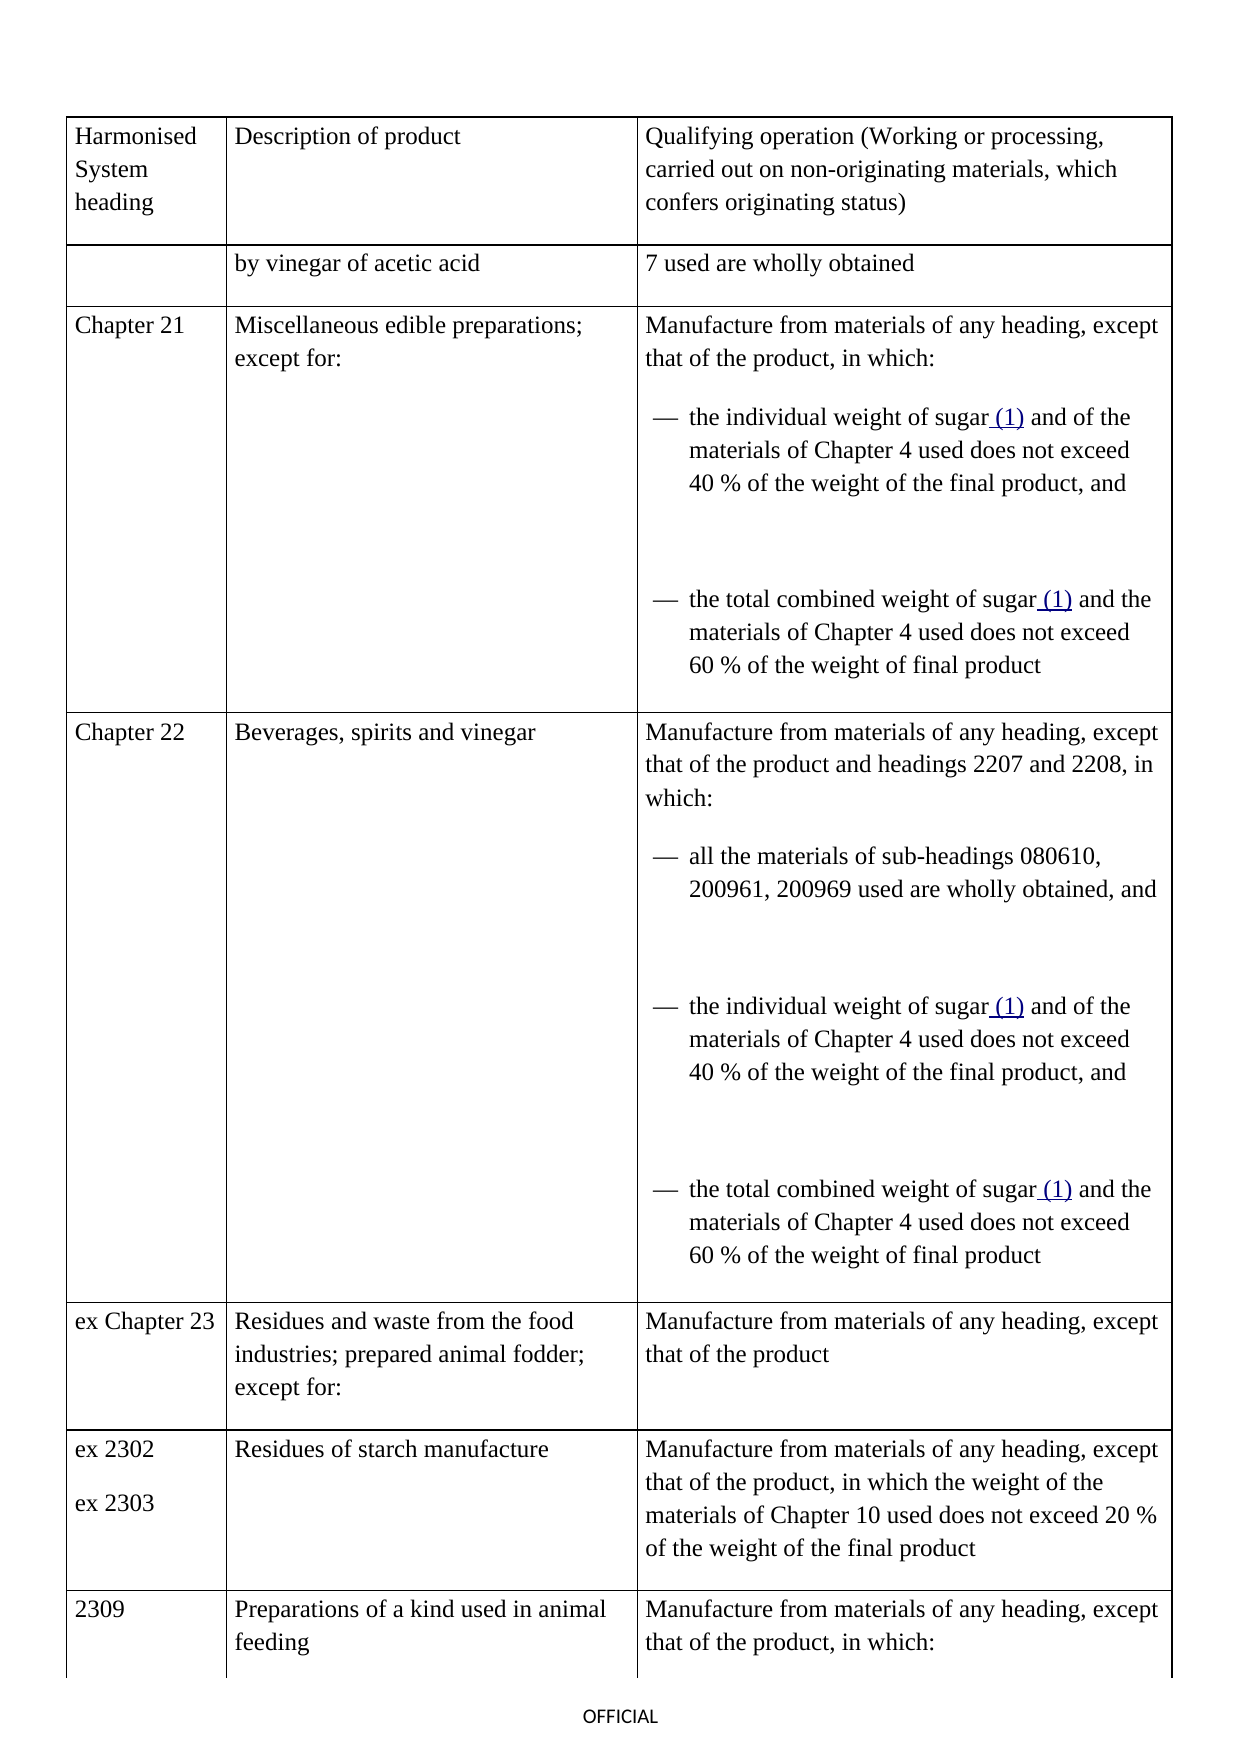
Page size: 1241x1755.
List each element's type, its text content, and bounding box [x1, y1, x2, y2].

table_cell Tomatoes, mushrooms and truffles prepared or preserved otherwise than by vinegar of acetic acid [227, 246, 637, 306]
table_cell ex 2302 ex 2303 [67, 1431, 226, 1590]
table_header the total combined weight of sugar (1) and the materials of Chapter 4 used does not exceed 60 % of the weight of final product [682, 581, 1168, 707]
table_header all the materials of sub-headings 080610, 200961, 200969 used are wholly obtained, and [682, 838, 1168, 931]
table_cell Manufacture from materials of any heading, except that of the product, in which the weight of the materials of Chapter 10 used does not exceed 20 % of the weight of the final product [638, 1431, 1171, 1590]
table_cell Chapter 21 [67, 307, 226, 712]
table_cell Residues of starch manufacture [227, 1431, 637, 1590]
table_cell 2309 [67, 1591, 226, 1678]
table_header — [646, 838, 680, 931]
table_header — [646, 581, 680, 707]
table_cell 7 used are wholly obtained [638, 246, 1171, 306]
table_cell ex Chapter 23 [67, 1303, 226, 1429]
table_header Description of product [227, 118, 637, 244]
table_header the total combined weight of sugar (1) and the materials of Chapter 4 used does not exceed 60 % of the weight of final product [682, 1171, 1168, 1297]
table_cell Residues and waste from the food industries; prepared animal fodder; except for: [227, 1303, 637, 1429]
table_cell Miscellaneous edible preparations; except for: [227, 307, 637, 712]
table_cell Beverages, spirits and vinegar [227, 713, 637, 1301]
table_header Qualifying operation (Working or processing, carried out on non-originating materials, which confers originating status) [638, 118, 1171, 244]
table_cell [67, 246, 226, 306]
table_header Harmonised System heading [67, 118, 226, 244]
table_cell Preparations of a kind used in animal feeding [227, 1591, 637, 1678]
table_cell Manufacture from materials of any heading, except that of the product, in which: [638, 307, 1171, 712]
table_header the individual weight of sugar (1) and of the materials of Chapter 4 used does not exceed 40 % of the weight of the final product, and [682, 399, 1168, 524]
table_cell Manufacture from materials of any heading, except that of the product [638, 1303, 1171, 1429]
table_header — [646, 399, 680, 524]
table_cell Manufacture from materials of any heading, except that of the product, in which: [638, 1591, 1171, 1678]
table_header — [646, 1171, 680, 1297]
table_cell Chapter 22 [67, 713, 226, 1301]
table_header — [646, 988, 680, 1114]
table_cell Manufacture from materials of any heading, except that of the product and headings 2207 and 2208, in which: [638, 713, 1171, 1301]
table_header the individual weight of sugar (1) and of the materials of Chapter 4 used does not exceed 40 % of the weight of the final product, and [682, 988, 1168, 1114]
